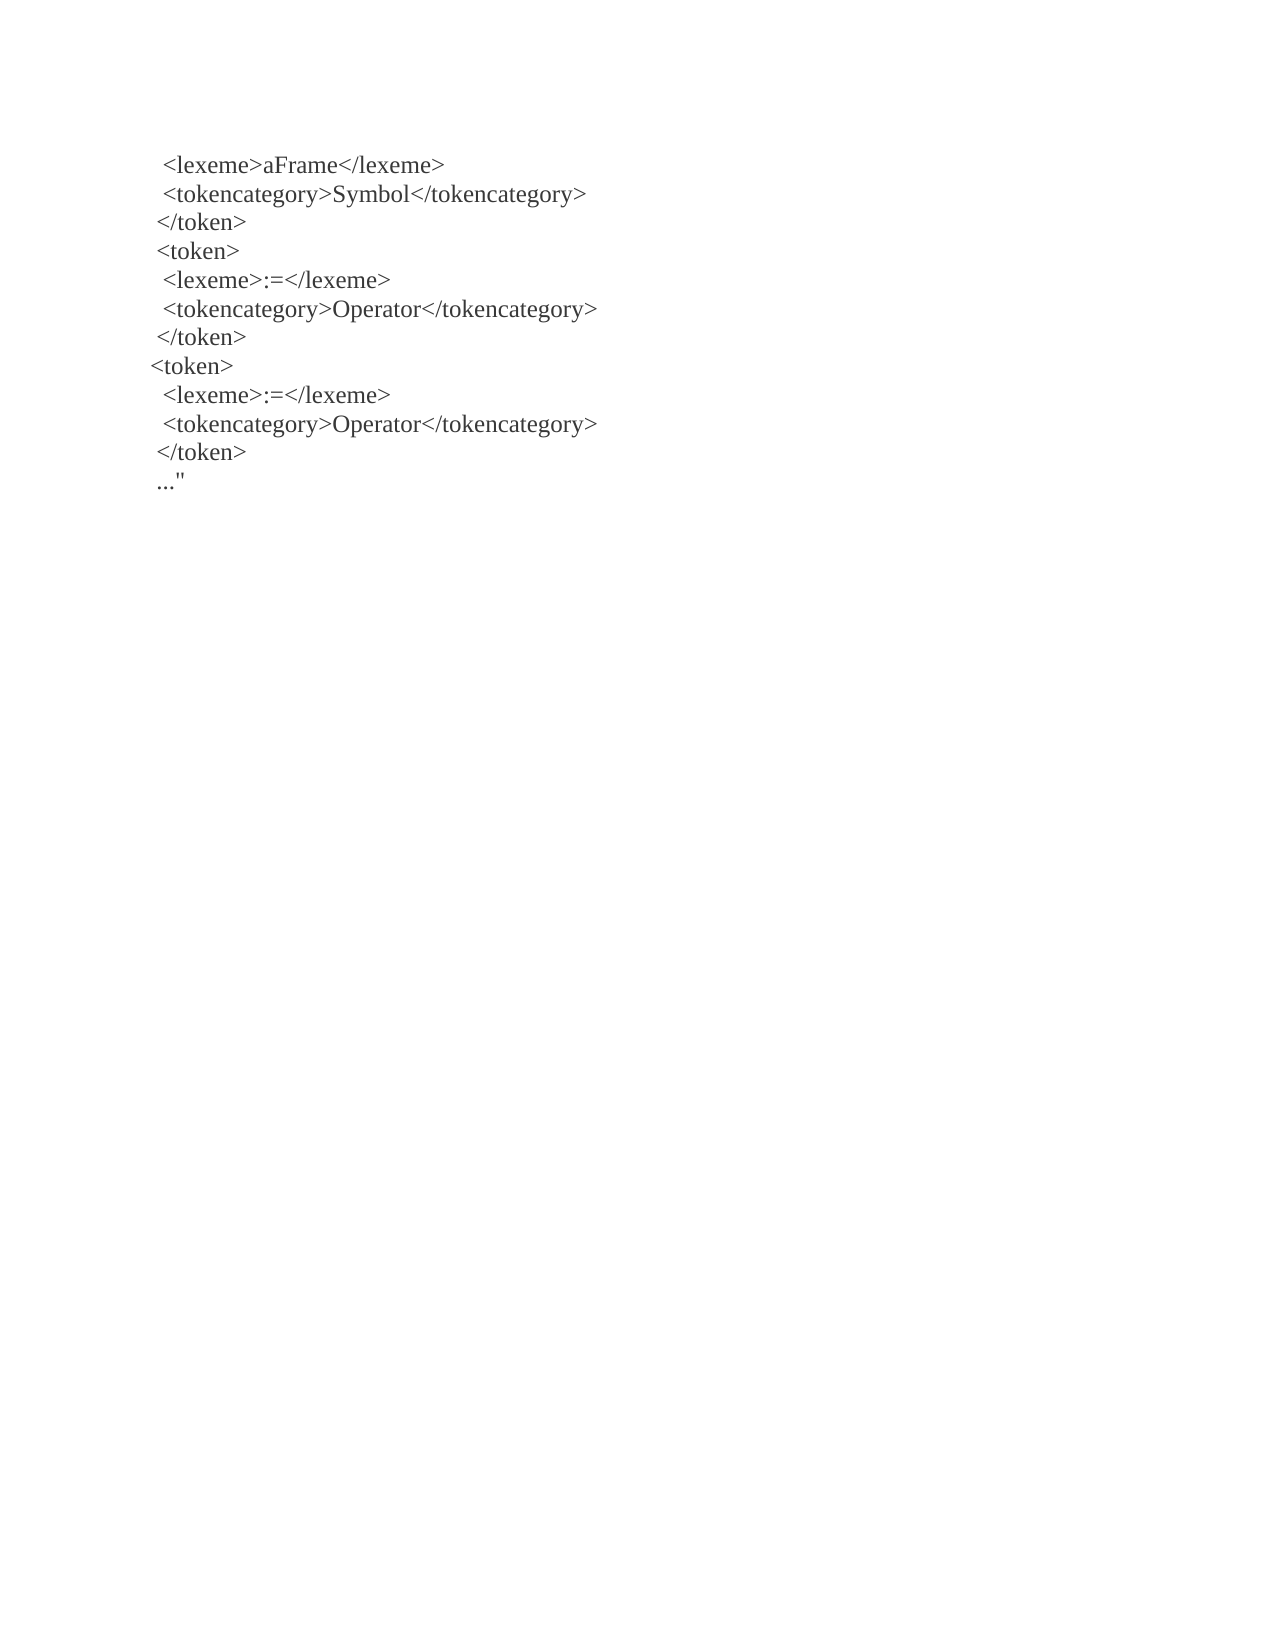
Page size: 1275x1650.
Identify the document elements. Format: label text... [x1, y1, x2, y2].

text <token> <lexeme>:=</lexeme> <tokencategory>Operator</tokencategory> </token> ..." [150, 351, 1125, 495]
text <lexeme>aFrame</lexeme> <tokencategory>Symbol</tokencategory> </token> <token> <lexeme>:=</lexeme> <tokencategory>Operator</tokencategory> </token> [150, 150, 1125, 351]
